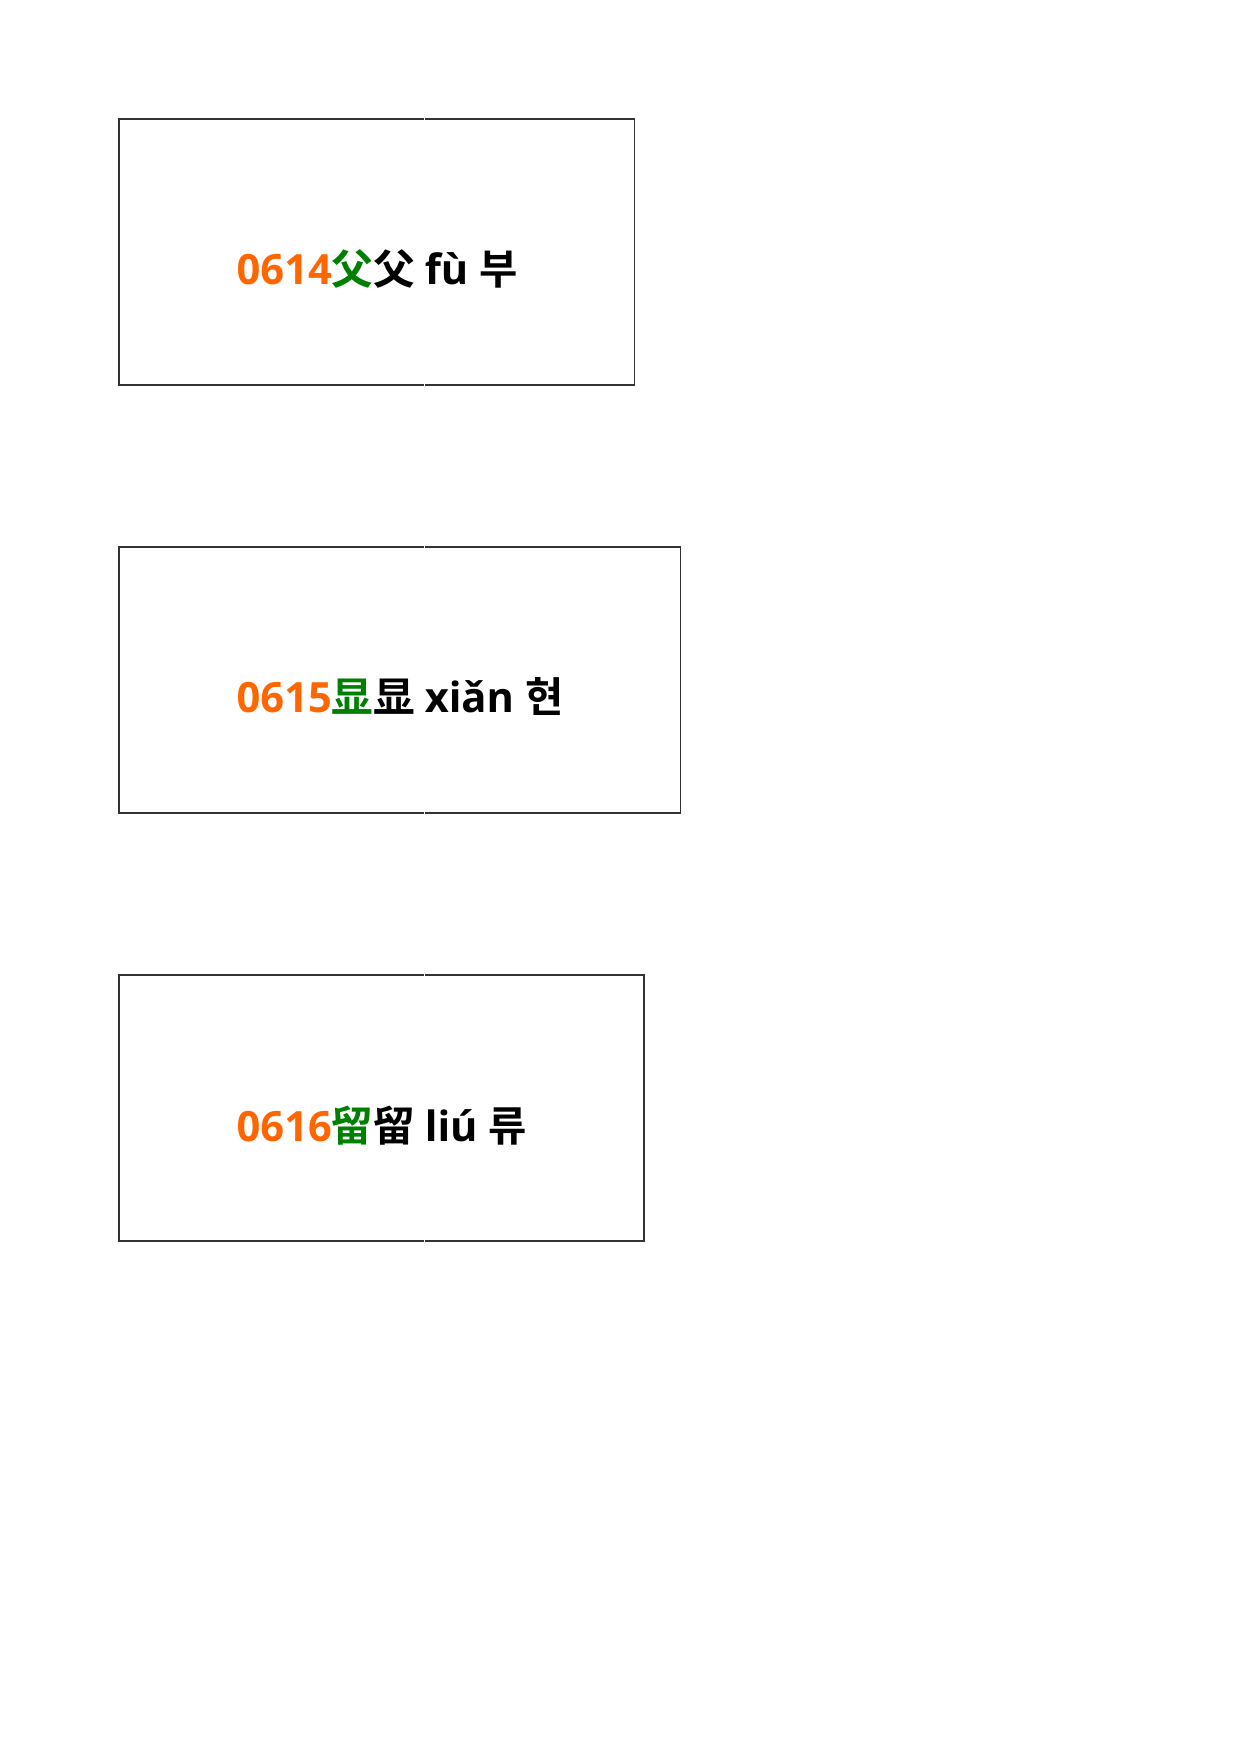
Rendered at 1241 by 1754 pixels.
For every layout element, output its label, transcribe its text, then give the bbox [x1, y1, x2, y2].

text [635, 118, 1122, 386]
text [681, 546, 1122, 814]
text [645, 974, 1122, 1242]
text 0616留留 liú 류 [120, 975, 643, 1241]
text 0614父父 fù 부 [120, 119, 634, 385]
text 0615显显 xiǎn 현 [120, 547, 680, 813]
